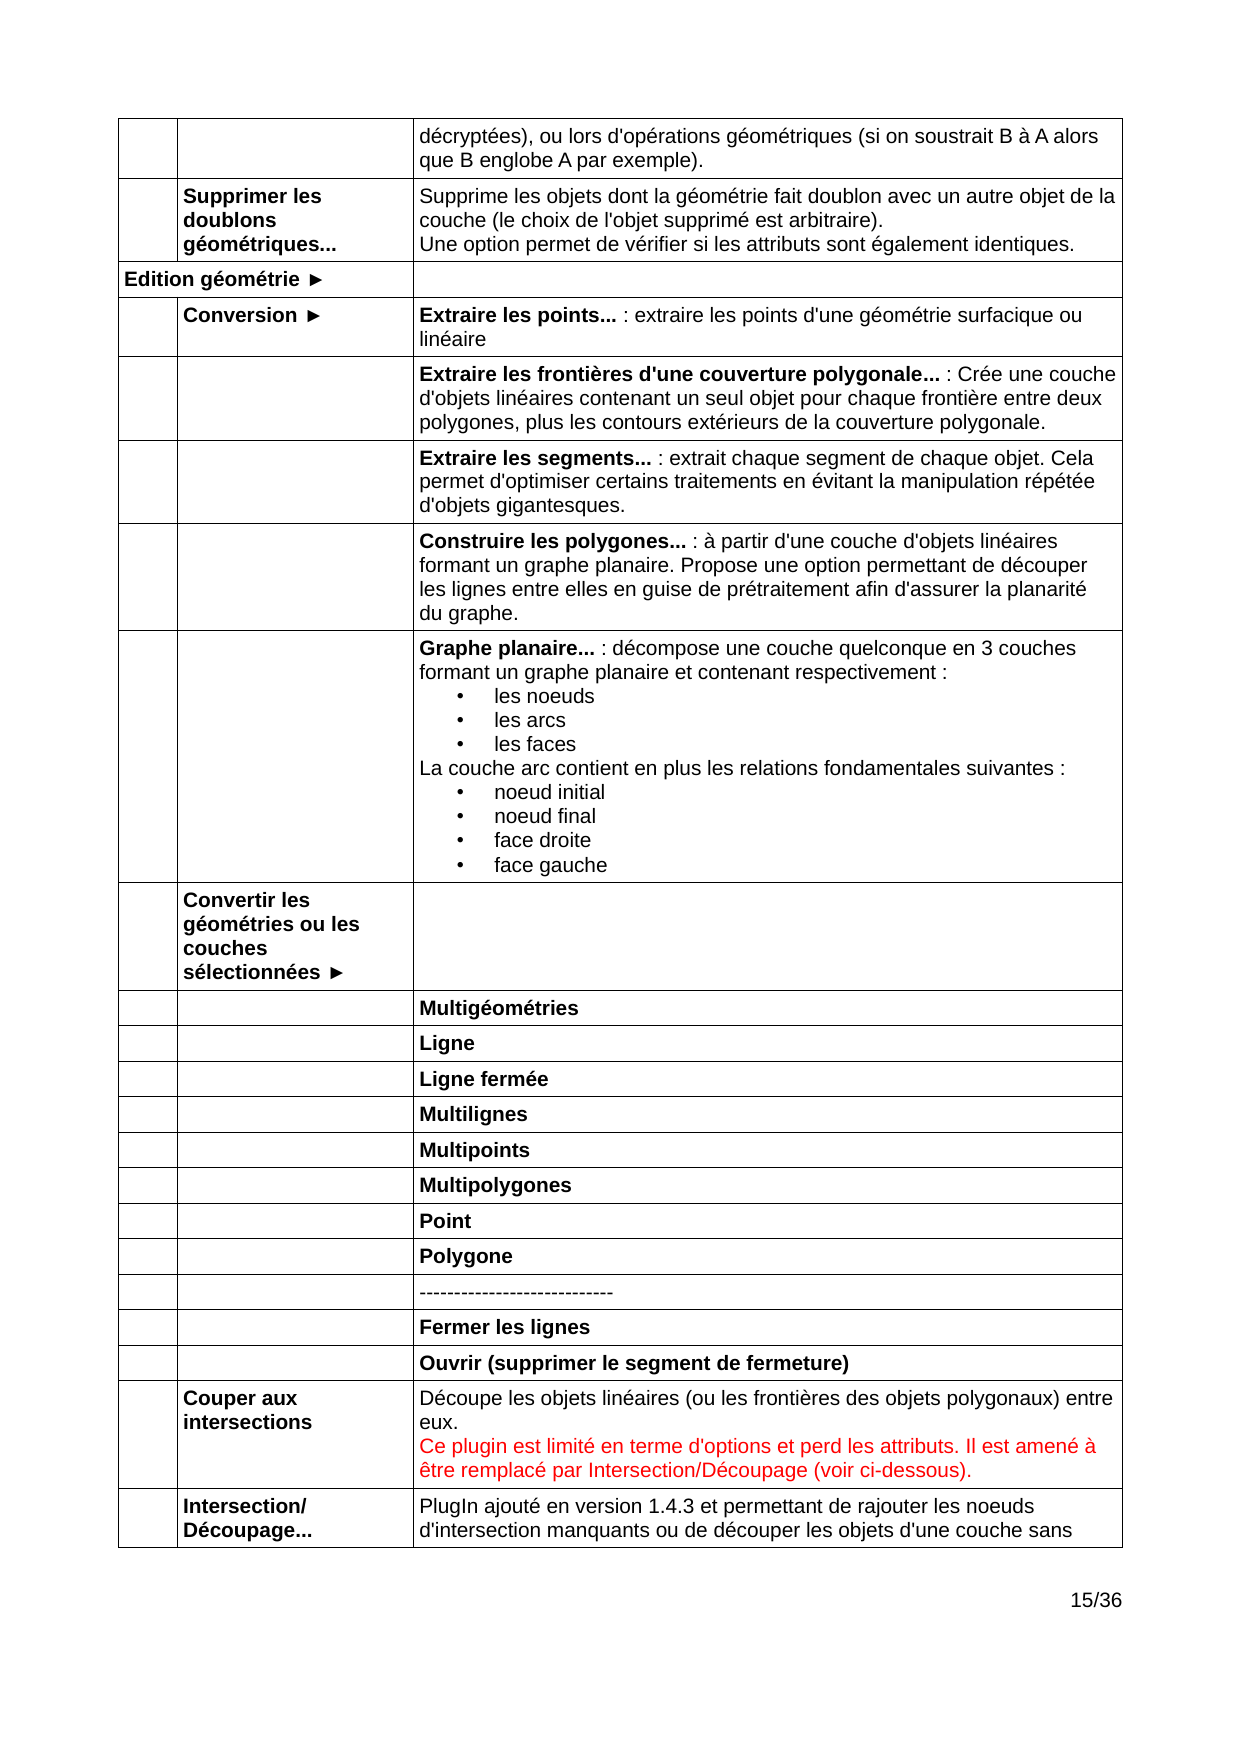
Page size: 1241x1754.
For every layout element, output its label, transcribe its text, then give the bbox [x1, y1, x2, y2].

table_cell Point [414, 1204, 1122, 1238]
table_cell [119, 631, 177, 882]
table_cell Conversion ► [178, 298, 413, 356]
table_cell Intersection/Découpage... [178, 1489, 413, 1547]
table_cell [178, 357, 413, 439]
table_cell Fermer les lignes [414, 1310, 1122, 1345]
table_cell [119, 1381, 177, 1488]
table_cell Couper aux intersections [178, 1381, 413, 1488]
table_cell [178, 631, 413, 882]
table_cell [178, 1168, 413, 1203]
table_cell [119, 1346, 177, 1380]
table_cell Extraire les points... : extraire les points d'une géométrie surfacique ou linéaire [414, 298, 1122, 356]
table_cell [178, 1062, 413, 1096]
table_cell Multipolygones [414, 1168, 1122, 1203]
table_cell [119, 524, 177, 630]
table_cell [178, 1275, 413, 1309]
table_cell [119, 1097, 177, 1132]
table_cell [178, 1097, 413, 1132]
table_cell Ligne fermée [414, 1062, 1122, 1096]
table_cell [178, 1133, 413, 1167]
table_cell [119, 1275, 177, 1309]
table_cell [178, 991, 413, 1025]
table_cell Découpe les objets linéaires (ou les frontières des objets polygonaux) entre eux. Ce plugin est limité en terme d'options et perd les attributs. Il est amené à être remplacé par Intersection/Découpage (voir ci-dessous). [414, 1381, 1122, 1488]
table_cell [119, 1310, 177, 1345]
table_cell Supprimer les doublons géométriques... [178, 179, 413, 261]
table_cell Multipoints [414, 1133, 1122, 1167]
table_cell [119, 357, 177, 439]
table_cell [178, 1310, 413, 1345]
table_cell [178, 524, 413, 630]
table_cell [119, 1489, 177, 1547]
table_cell [119, 1133, 177, 1167]
table_cell [119, 1168, 177, 1203]
table_cell [178, 1026, 413, 1061]
table_cell [178, 1346, 413, 1380]
table_cell PlugIn ajouté en version 1.4.3 et permettant de rajouter les noeuds d'intersection manquants ou de découper les objets d'une couche sans [414, 1489, 1122, 1547]
table_cell [119, 1026, 177, 1061]
table_cell décryptées), ou lors d'opérations géométriques (si on soustrait B à A alors que B englobe A par exemple). [414, 119, 1122, 178]
table_cell [178, 1239, 413, 1274]
table_cell Edition géométrie ► [119, 262, 413, 297]
table_cell Multigéométries [414, 991, 1122, 1025]
table_cell Construire les polygones... : à partir d'une couche d'objets linéaires formant un graphe planaire. Propose une option permettant de découper les lignes entre elles en guise de prétraitement afin d'assurer la planarité du graphe. [414, 524, 1122, 630]
table_cell [119, 1204, 177, 1238]
table_cell Ouvrir (supprimer le segment de fermeture) [414, 1346, 1122, 1380]
table_cell [119, 1062, 177, 1096]
table_cell [178, 441, 413, 523]
table_cell [119, 883, 177, 989]
table_cell Convertir les géométries ou les couches sélectionnées ► [178, 883, 413, 989]
table_cell [119, 1239, 177, 1274]
table_cell Multilignes [414, 1097, 1122, 1132]
table_cell [119, 298, 177, 356]
table_cell Graphe planaire... : décompose une couche quelconque en 3 couches formant un graphe planaire et contenant respectivement : les noeuds les arcs les faces La couche arc contient en plus les relations fondamentales suivantes : noeud initial noeud final face droite face gauche [414, 631, 1122, 882]
table_cell Polygone [414, 1239, 1122, 1274]
table_cell [414, 883, 1122, 989]
table_cell Extraire les segments... : extrait chaque segment de chaque objet. Cela permet d'optimiser certains traitements en évitant la manipulation répétée d'objets gigantesques. [414, 441, 1122, 523]
table_cell Supprime les objets dont la géométrie fait doublon avec un autre objet de la couche (le choix de l'objet supprimé est arbitraire). Une option permet de vérifier si les attributs sont également identiques. [414, 179, 1122, 261]
table_cell [178, 1204, 413, 1238]
table_cell [119, 119, 177, 178]
table_cell ---------------------------- [414, 1275, 1122, 1309]
table_cell [414, 262, 1122, 297]
table_cell [119, 991, 177, 1025]
table_cell [178, 119, 413, 178]
table_cell [119, 179, 177, 261]
table_cell Ligne [414, 1026, 1122, 1061]
table_cell Extraire les frontières d'une couverture polygonale... : Crée une couche d'objets linéaires contenant un seul objet pour chaque frontière entre deux polygones, plus les contours extérieurs de la couverture polygonale. [414, 357, 1122, 439]
table_cell [119, 441, 177, 523]
